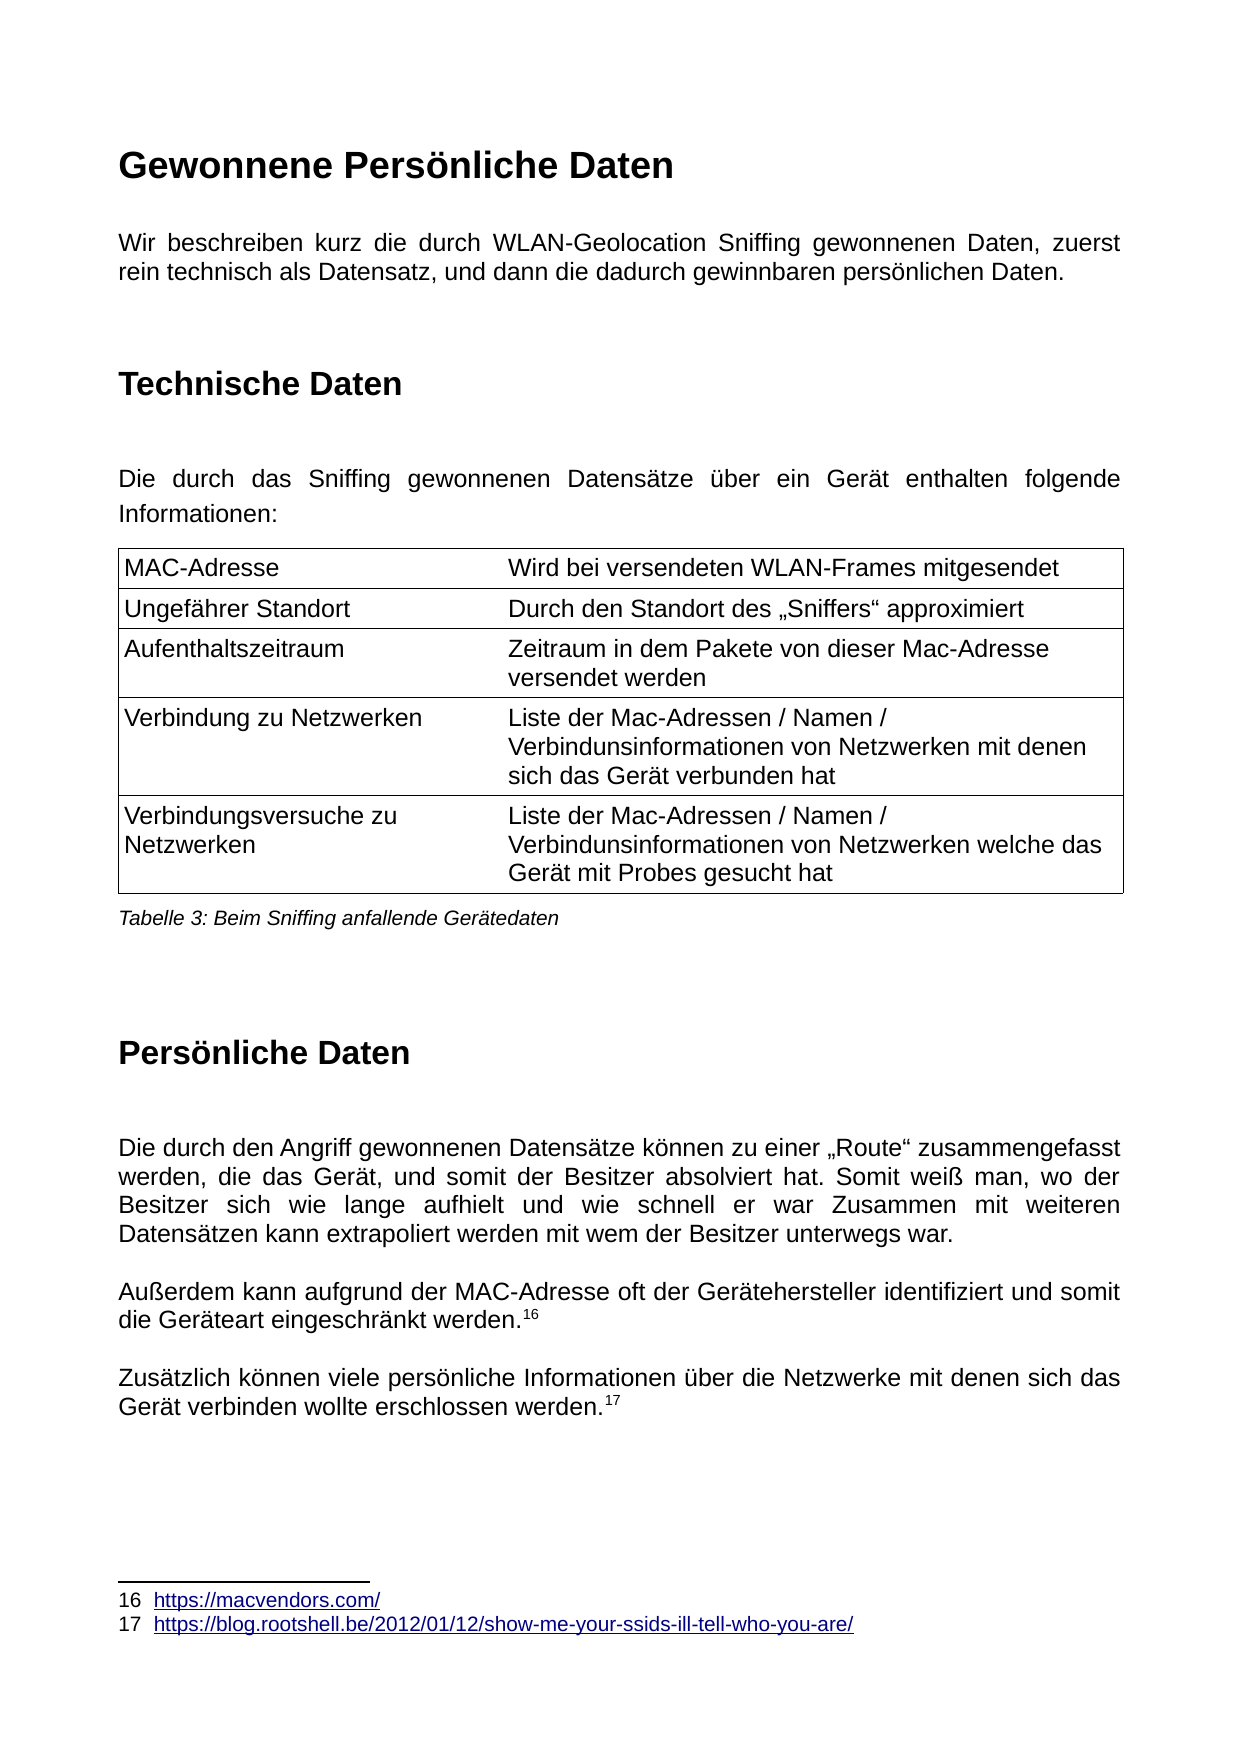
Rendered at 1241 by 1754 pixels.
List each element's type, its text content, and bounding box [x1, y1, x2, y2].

text Außerdem kann aufgrund der MAC-Adresse oft der Gerätehersteller identifiziert und somit die Geräteart eingeschränkt werden. [118, 1277, 1122, 1334]
text Die durch den Angriff gewonnenen Datensätze können zu einer „Route“ zusammengefasst werden, die das Gerät, und somit der Besitzer absolviert hat. Somit weiß man, wo der Besitzer sich wie lange aufhielt und wie schnell er war Zusammen mit weiteren Datensätzen kann extrapoliert werden mit wem der Besitzer unterwegs war. [118, 1133, 1122, 1248]
text Wir beschreiben kurz die durch WLAN-Geolocation Sniffing gewonnenen Daten, zuerst rein technisch als Datensatz, und dann die dadurch gewinnbaren persönlichen Daten. [118, 228, 1122, 286]
table_cell Ungefährer Standort [119, 589, 502, 628]
table_cell Aufenthaltszeitraum [119, 629, 502, 697]
table_header Wird bei versendeten WLAN-Frames mitgesendet [502, 549, 1123, 588]
table_header MAC-Adresse [119, 549, 502, 588]
subtitle Gewonnene Persönliche Daten [118, 143, 1122, 187]
text https://macvendors.com/ [118, 1588, 1122, 1612]
subtitle Persönliche Daten [118, 1033, 1122, 1071]
table_cell Liste der Mac-Adressen / Namen / Verbindunsinformationen von Netzwerken welche das Gerät mit Probes gesucht hat [502, 796, 1123, 893]
text https://blog.rootshell.be/2012/01/12/show-me-your-ssids-ill-tell-who-you-are/ [118, 1612, 1122, 1636]
text Die durch das Sniffing gewonnenen Datensätze über ein Gerät enthalten folgende Informationen: [118, 464, 1122, 527]
table_cell Verbindung zu Netzwerken [119, 698, 502, 795]
text Zusätzlich können viele persönliche Informationen über die Netzwerke mit denen sich das Gerät verbinden wollte erschlossen werden. [118, 1363, 1122, 1421]
table_cell Liste der Mac-Adressen / Namen / Verbindunsinformationen von Netzwerken mit denen sich das Gerät verbunden hat [502, 698, 1123, 795]
table_cell Zeitraum in dem Pakete von dieser Mac-Adresse versendet werden [502, 629, 1123, 697]
subtitle Technische Daten [118, 364, 1122, 402]
text Tabelle 3: Beim Sniffing anfallende Gerätedaten [118, 906, 1122, 929]
table_cell Verbindungsversuche zu Netzwerken [119, 796, 502, 893]
table_cell Durch den Standort des „Sniffers“ approximiert [502, 589, 1123, 628]
